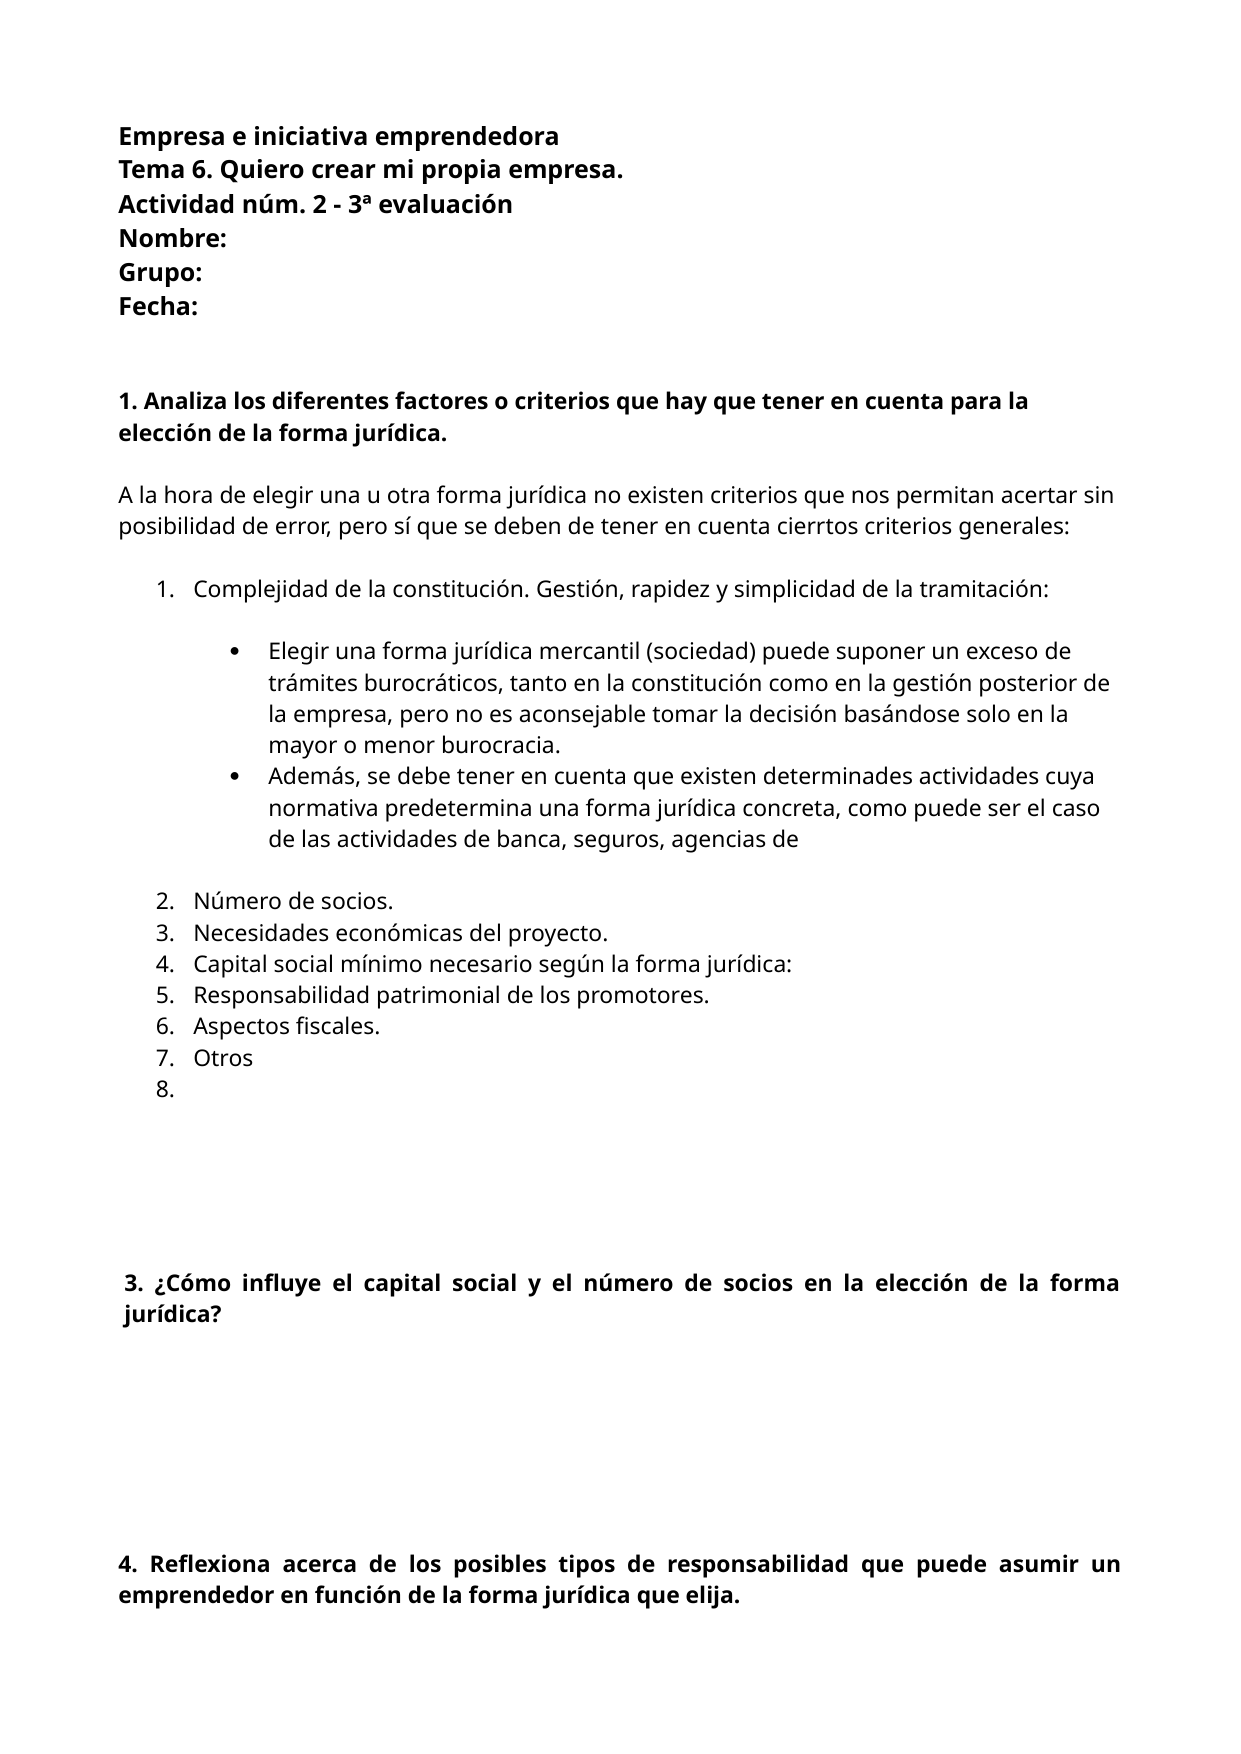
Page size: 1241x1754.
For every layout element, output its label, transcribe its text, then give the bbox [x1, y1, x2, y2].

list Responsabilidad patrimonial de los promotores. [156, 979, 1122, 1010]
list Elegir una forma jurídica mercantil (sociedad) puede suponer un exceso de trámites burocráticos, tanto en la constitución como en la gestión posterior de la empresa, pero no es aconsejable tomar la decisión basándose solo en la mayor o menor burocracia. [231, 635, 1122, 760]
list Capital social mínimo necesario según la forma jurídica: [156, 948, 1122, 979]
list Otros [156, 1042, 1122, 1073]
text 4. Reflexiona acerca de los posibles tipos de responsabilidad que puede asumir un emprendedor en función de la forma jurídica que elija. [118, 1548, 1122, 1610]
text 3. ¿Cómo influye el capital social y el número de socios en la elección de la forma jurídica? [124, 1267, 1122, 1329]
text Grupo: [118, 254, 1122, 288]
text A la hora de elegir una u otra forma jurídica no existen criterios que nos permitan acertar sin posibilidad de error, pero sí que se deben de tener en cuenta cierrtos criterios generales: [118, 479, 1122, 542]
text Empresa e iniciativa emprendedora [118, 118, 1122, 152]
text 1. Analiza los diferentes factores o criterios que hay que tener en cuenta para la elección de la forma jurídica. [118, 385, 1122, 448]
text Nombre: [118, 220, 1122, 254]
list Número de socios. [156, 885, 1122, 917]
list Aspectos fiscales. [156, 1010, 1122, 1042]
list Complejidad de la constitución. Gestión, rapidez y simplicidad de la tramitación: [156, 573, 1122, 604]
text Actividad núm. 2 - 3ª evaluación [118, 186, 1122, 220]
list Además, se debe tener en cuenta que existen determinades actividades cuya normativa predetermina una forma jurídica concreta, como puede ser el caso de las actividades de banca, seguros, agencias de [231, 760, 1122, 854]
text Fecha: [118, 288, 1122, 322]
text Tema 6. Quiero crear mi propia empresa. [118, 152, 1122, 186]
list Necesidades económicas del proyecto. [156, 917, 1122, 948]
